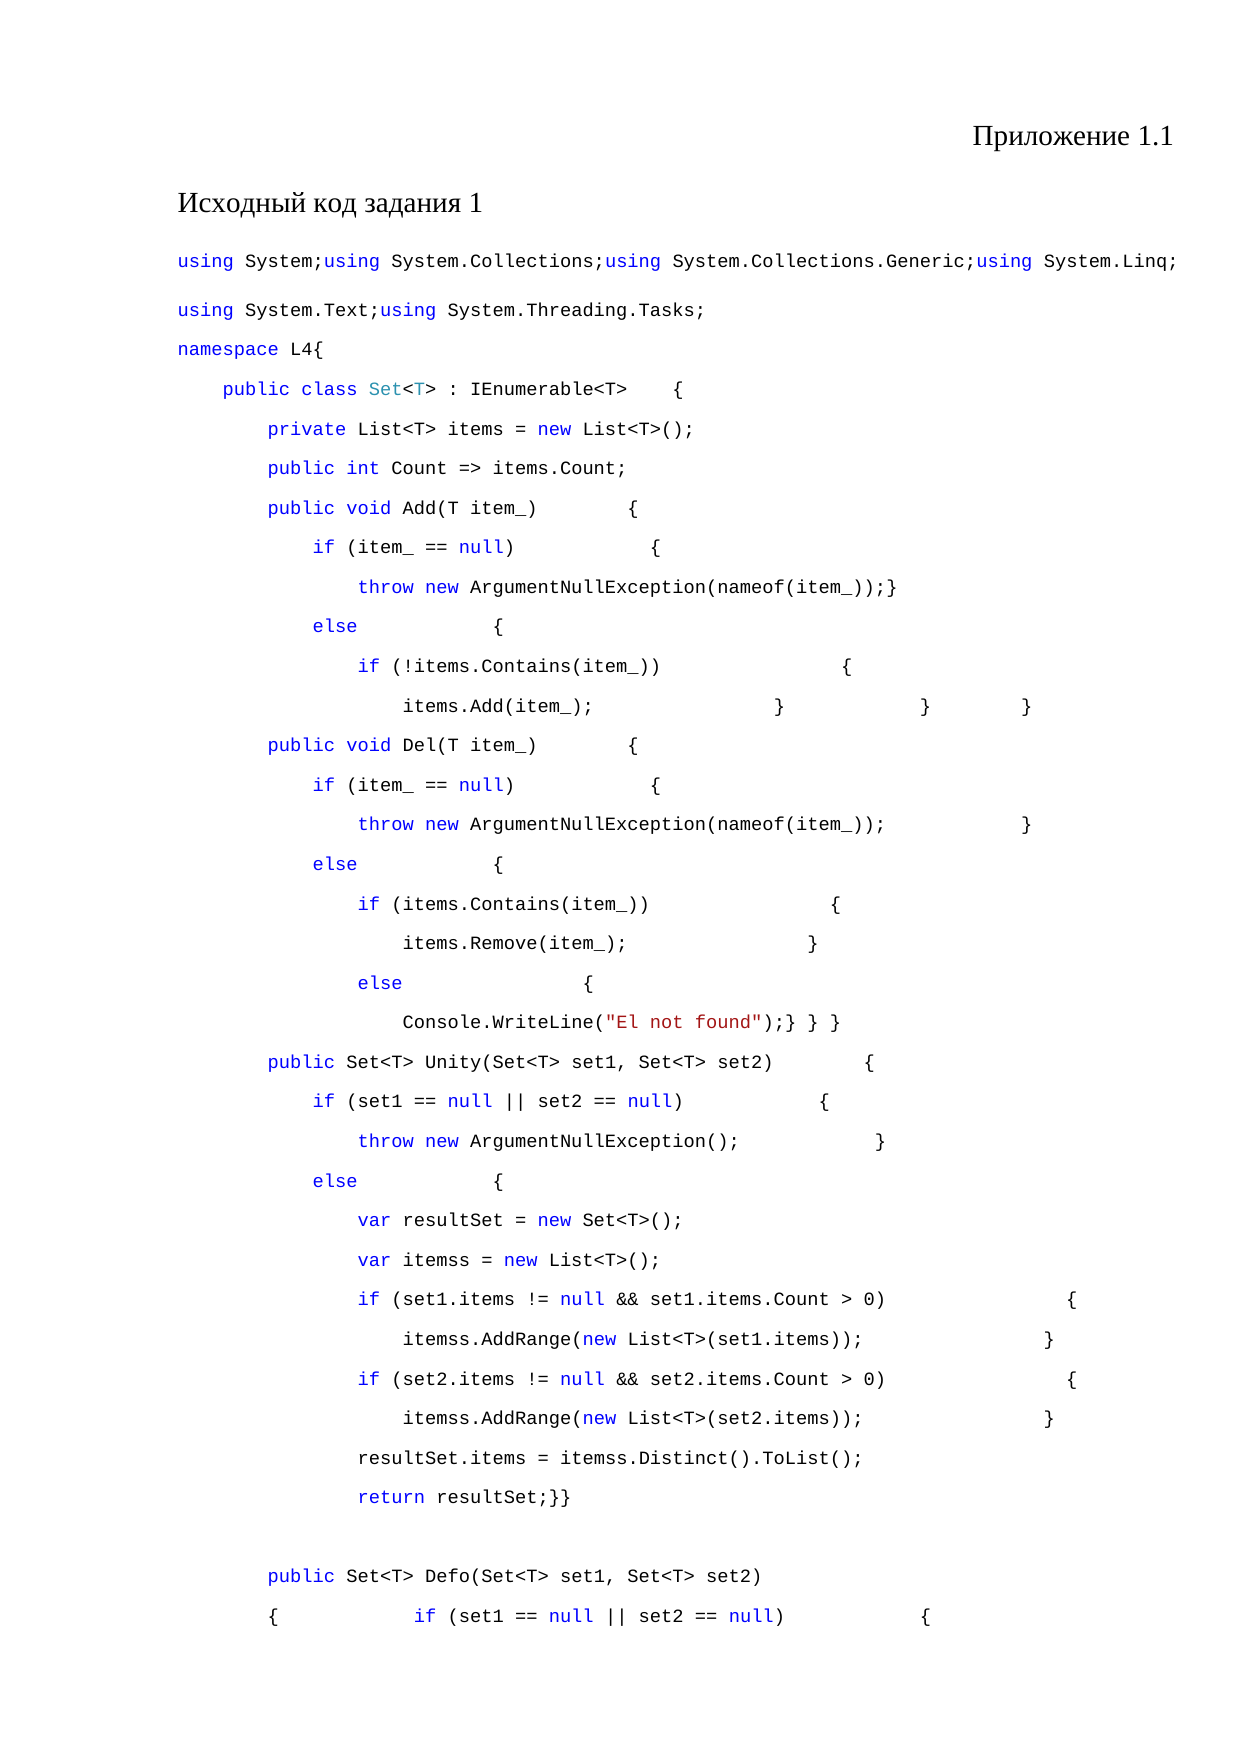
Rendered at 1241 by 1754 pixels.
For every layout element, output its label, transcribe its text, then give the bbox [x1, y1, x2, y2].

text public void Add(T item_) { [177, 498, 1181, 520]
text if (item_ == null) { [177, 776, 1181, 797]
text using System.Text;using System.Threading.Tasks; [177, 301, 1181, 322]
text items.Remove(item_); } [177, 934, 1181, 955]
text else { [177, 855, 1181, 876]
text Console.WriteLine("El not found");} } } [177, 1013, 1181, 1034]
text public Set<T> Defo(Set<T> set1, Set<T> set2) [177, 1567, 1181, 1588]
text if (items.Contains(item_)) { [177, 894, 1181, 916]
text items.Add(item_); } } } [177, 696, 1181, 718]
text itemss.AddRange(new List<T>(set2.items)); } [177, 1409, 1181, 1430]
text namespace L4{ [177, 340, 1181, 361]
text Приложение 1.1 [177, 118, 1181, 152]
text public void Del(T item_) { [177, 736, 1181, 757]
text var itemss = new List<T>(); [177, 1251, 1181, 1272]
text using System;using System.Collections;using System.Collections.Generic;using System.Linq; [177, 252, 1181, 273]
text Исходный код задания 1 [177, 185, 1181, 219]
text if (item_ == null) { [177, 538, 1181, 559]
text throw new ArgumentNullException(); } [177, 1132, 1181, 1153]
text public int Count => items.Count; [177, 459, 1181, 480]
text if (set2.items != null && set2.items.Count > 0) { [177, 1369, 1181, 1391]
text else { [177, 617, 1181, 638]
text throw new ArgumentNullException(nameof(item_));} [177, 578, 1181, 599]
text if (!items.Contains(item_)) { [177, 657, 1181, 678]
text public class Set<T> : IEnumerable<T> { [177, 380, 1181, 401]
text public Set<T> Unity(Set<T> set1, Set<T> set2) { [177, 1053, 1181, 1074]
text else { [177, 1171, 1181, 1193]
text return resultSet;}} [177, 1488, 1181, 1509]
text else { [177, 973, 1181, 995]
text if (set1.items != null && set1.items.Count > 0) { [177, 1290, 1181, 1311]
text { if (set1 == null || set2 == null) { [177, 1607, 1181, 1628]
text throw new ArgumentNullException(nameof(item_)); } [177, 815, 1181, 836]
text var resultSet = new Set<T>(); [177, 1211, 1181, 1232]
text itemss.AddRange(new List<T>(set1.items)); } [177, 1330, 1181, 1351]
text resultSet.items = itemss.Distinct().ToList(); [177, 1448, 1181, 1470]
text private List<T> items = new List<T>(); [177, 419, 1181, 441]
text if (set1 == null || set2 == null) { [177, 1092, 1181, 1113]
